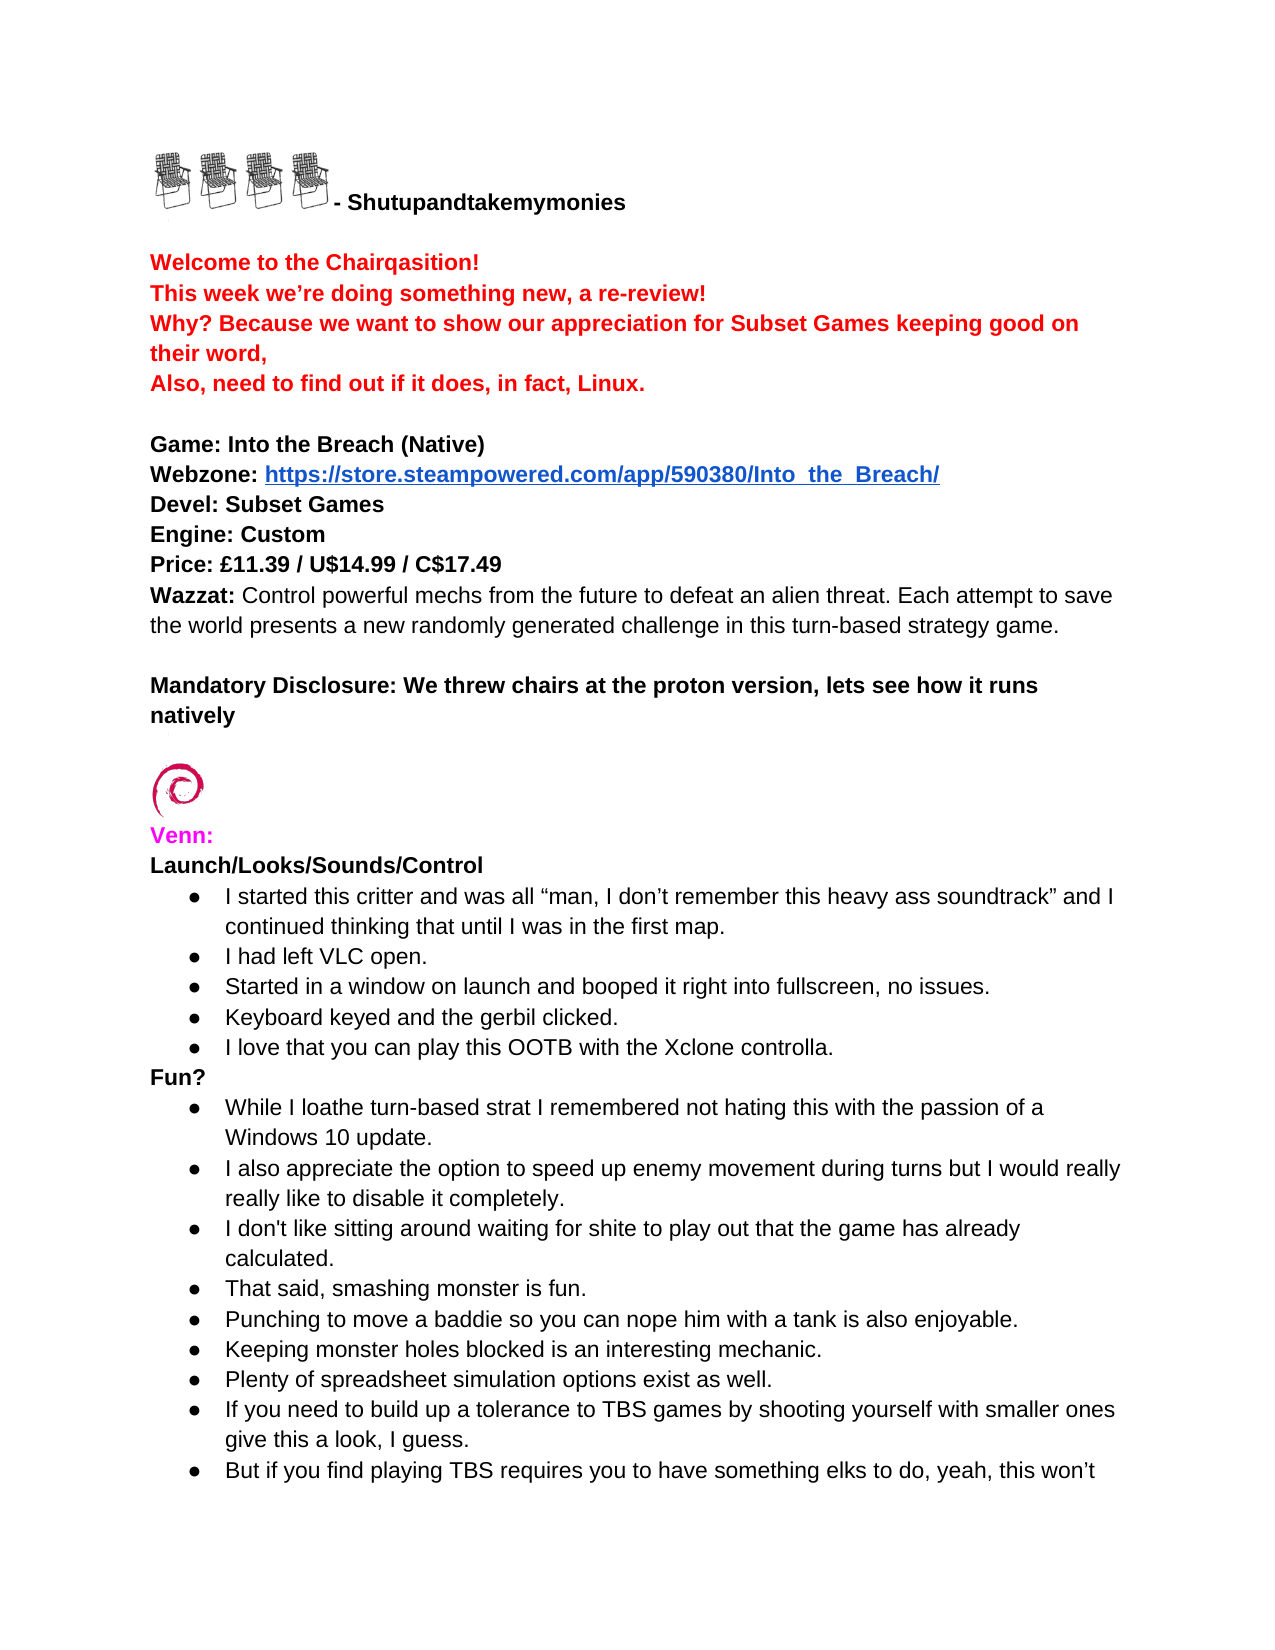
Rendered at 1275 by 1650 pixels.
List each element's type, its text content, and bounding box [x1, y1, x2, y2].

list I don't like sitting around waiting for shite to play out that the game has already calculated. [187, 1215, 1125, 1271]
text Mandatory Disclosure: We threw chairs at the proton version, lets see how it runs natively [150, 672, 1125, 729]
list Started in a window on launch and booped it right into fullscreen, no issues. [187, 973, 1125, 999]
text Also, need to find out if it does, in fact, Linux. [150, 370, 1125, 397]
list While I loathe turn-based strat I remembered not hating this with the passion of a Windows 10 update. [187, 1094, 1125, 1151]
list I started this critter and was all “man, I don’t remember this heavy ass soundtrack” and I continued thinking that until I was in the first map. [187, 883, 1125, 939]
text Price: £11.39 / U$14.99 / C$17.49 [150, 551, 1125, 578]
text Wazzat: Control powerful mechs from the future to defeat an alien threat. Each attempt to save the world presents a new randomly generated challenge in this turn-based strategy game. [150, 582, 1125, 638]
text Why? Because we want to show our appreciation for Subset Games keeping good on their word, [150, 310, 1125, 366]
list Keyboard keyed and the gerbil clicked. [187, 1003, 1125, 1030]
list But if you find playing TBS requires you to have something elks to do, yeah, this won’t [187, 1457, 1125, 1483]
picture [150, 150, 334, 211]
list That said, smashing monster is fun. [187, 1275, 1125, 1302]
list Keeping monster holes blocked is an interesting mechanic. [187, 1336, 1125, 1362]
list I also appreciate the option to speed up enemy movement during turns but I would really really like to disable it completely. [187, 1154, 1125, 1211]
text Launch/Looks/Sounds/Control [150, 852, 1125, 879]
list I had left VLC open. [187, 943, 1125, 969]
text Venn: [150, 763, 1125, 848]
text Fun? [150, 1064, 1125, 1090]
list Plenty of spreadsheet simulation options exist as well. [187, 1366, 1125, 1392]
list I love that you can play this OOTB with the Xclone controlla. [187, 1034, 1125, 1060]
picture [150, 762, 206, 819]
text Welcome to the Chairqasition! [150, 249, 1125, 276]
text - Shutupandtakemymonies [150, 150, 1125, 215]
list If you need to build up a tolerance to TBS games by shooting yourself with smaller ones give this a look, I guess. [187, 1396, 1125, 1453]
text Game: Into the Breach (Native) [150, 431, 1125, 457]
text Webzone: https://store.steampowered.com/app/590380/Into_the_Breach/ [150, 461, 1125, 487]
text This week we’re doing something new, a re-review! [150, 279, 1125, 306]
text Devel: Subset Games [150, 491, 1125, 517]
text Engine: Custom [150, 521, 1125, 548]
list Punching to move a baddie so you can nope him with a tank is also enjoyable. [187, 1306, 1125, 1332]
